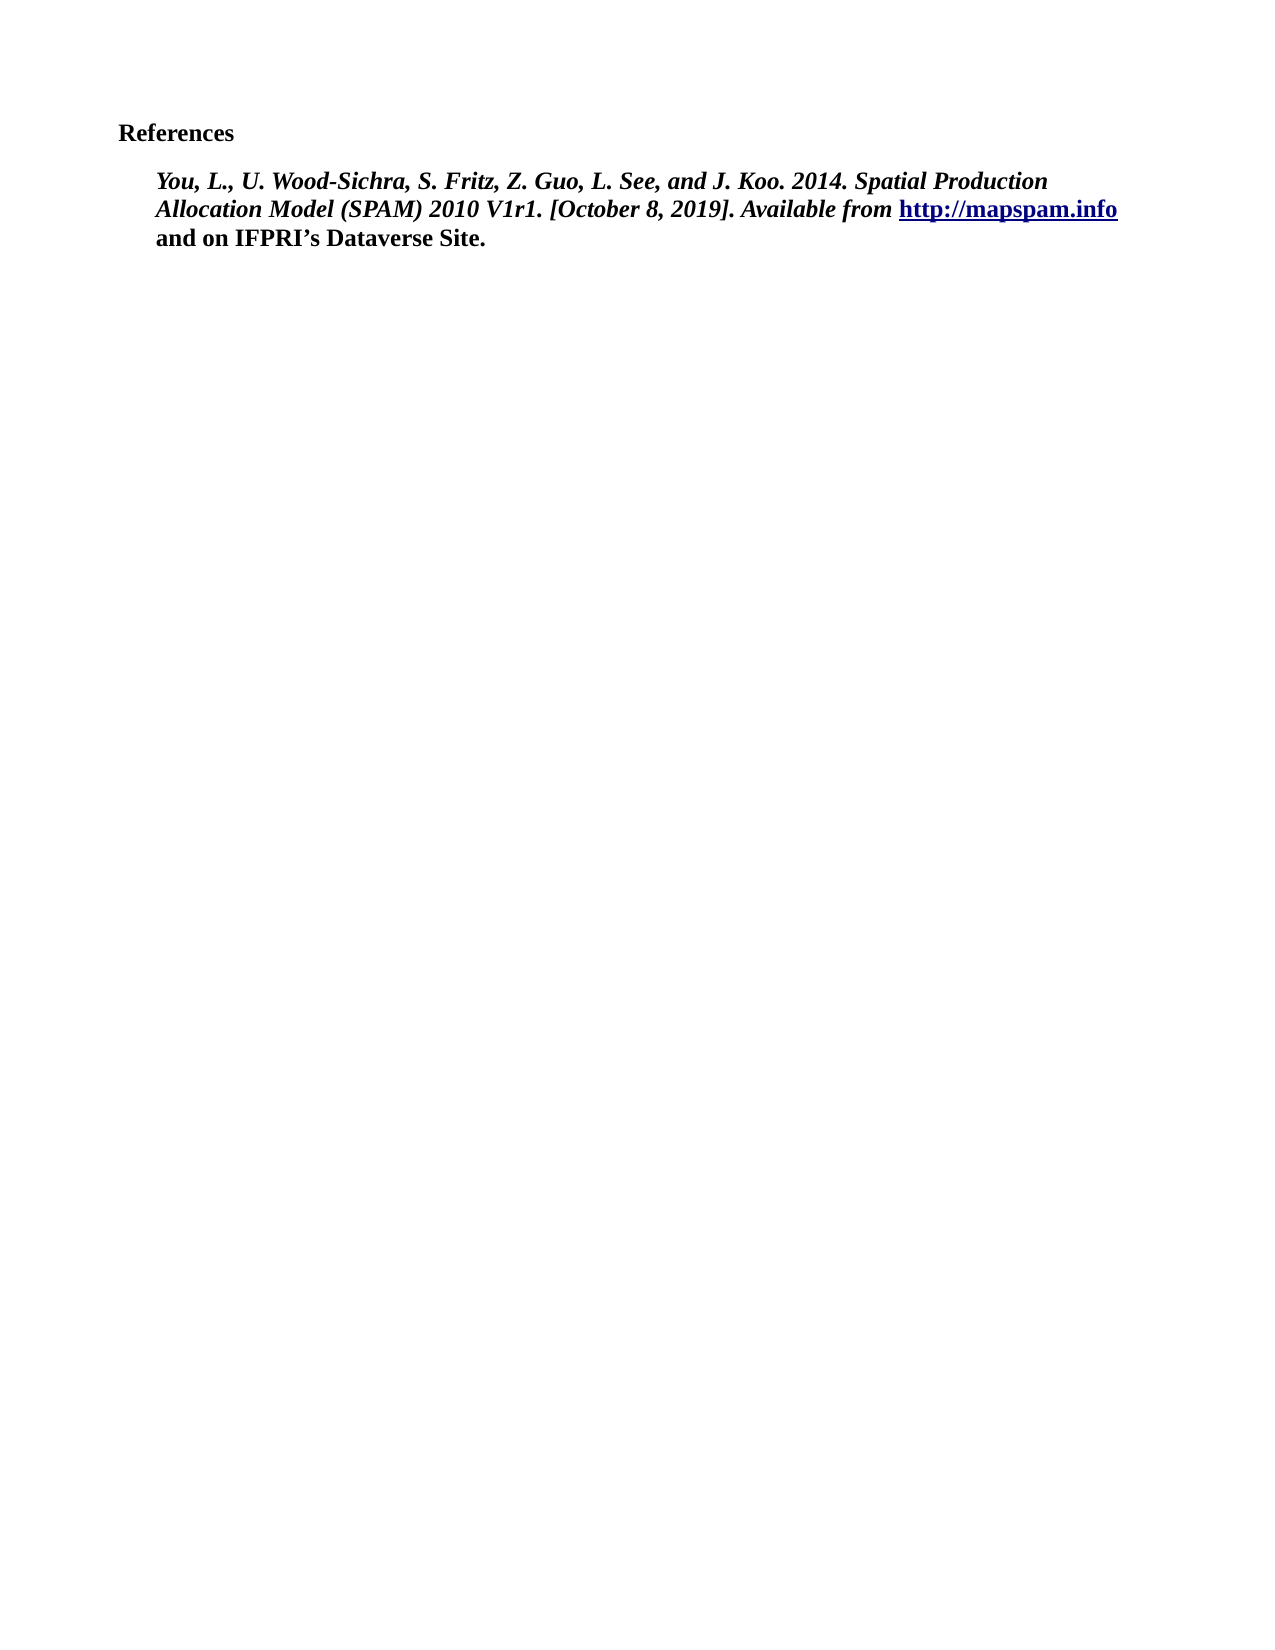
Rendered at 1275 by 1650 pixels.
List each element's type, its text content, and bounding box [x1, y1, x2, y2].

text You, L., U. Wood-Sichra, S. Fritz, Z. Guo, L. See, and J. Koo. 2014. Spatial Production Allocation Model (SPAM) 2010 V1r1. [October 8, 2019]. Available from http://mapspam.info and on IFPRI’s Dataverse Site. [156, 166, 1157, 252]
text References [118, 118, 1157, 147]
